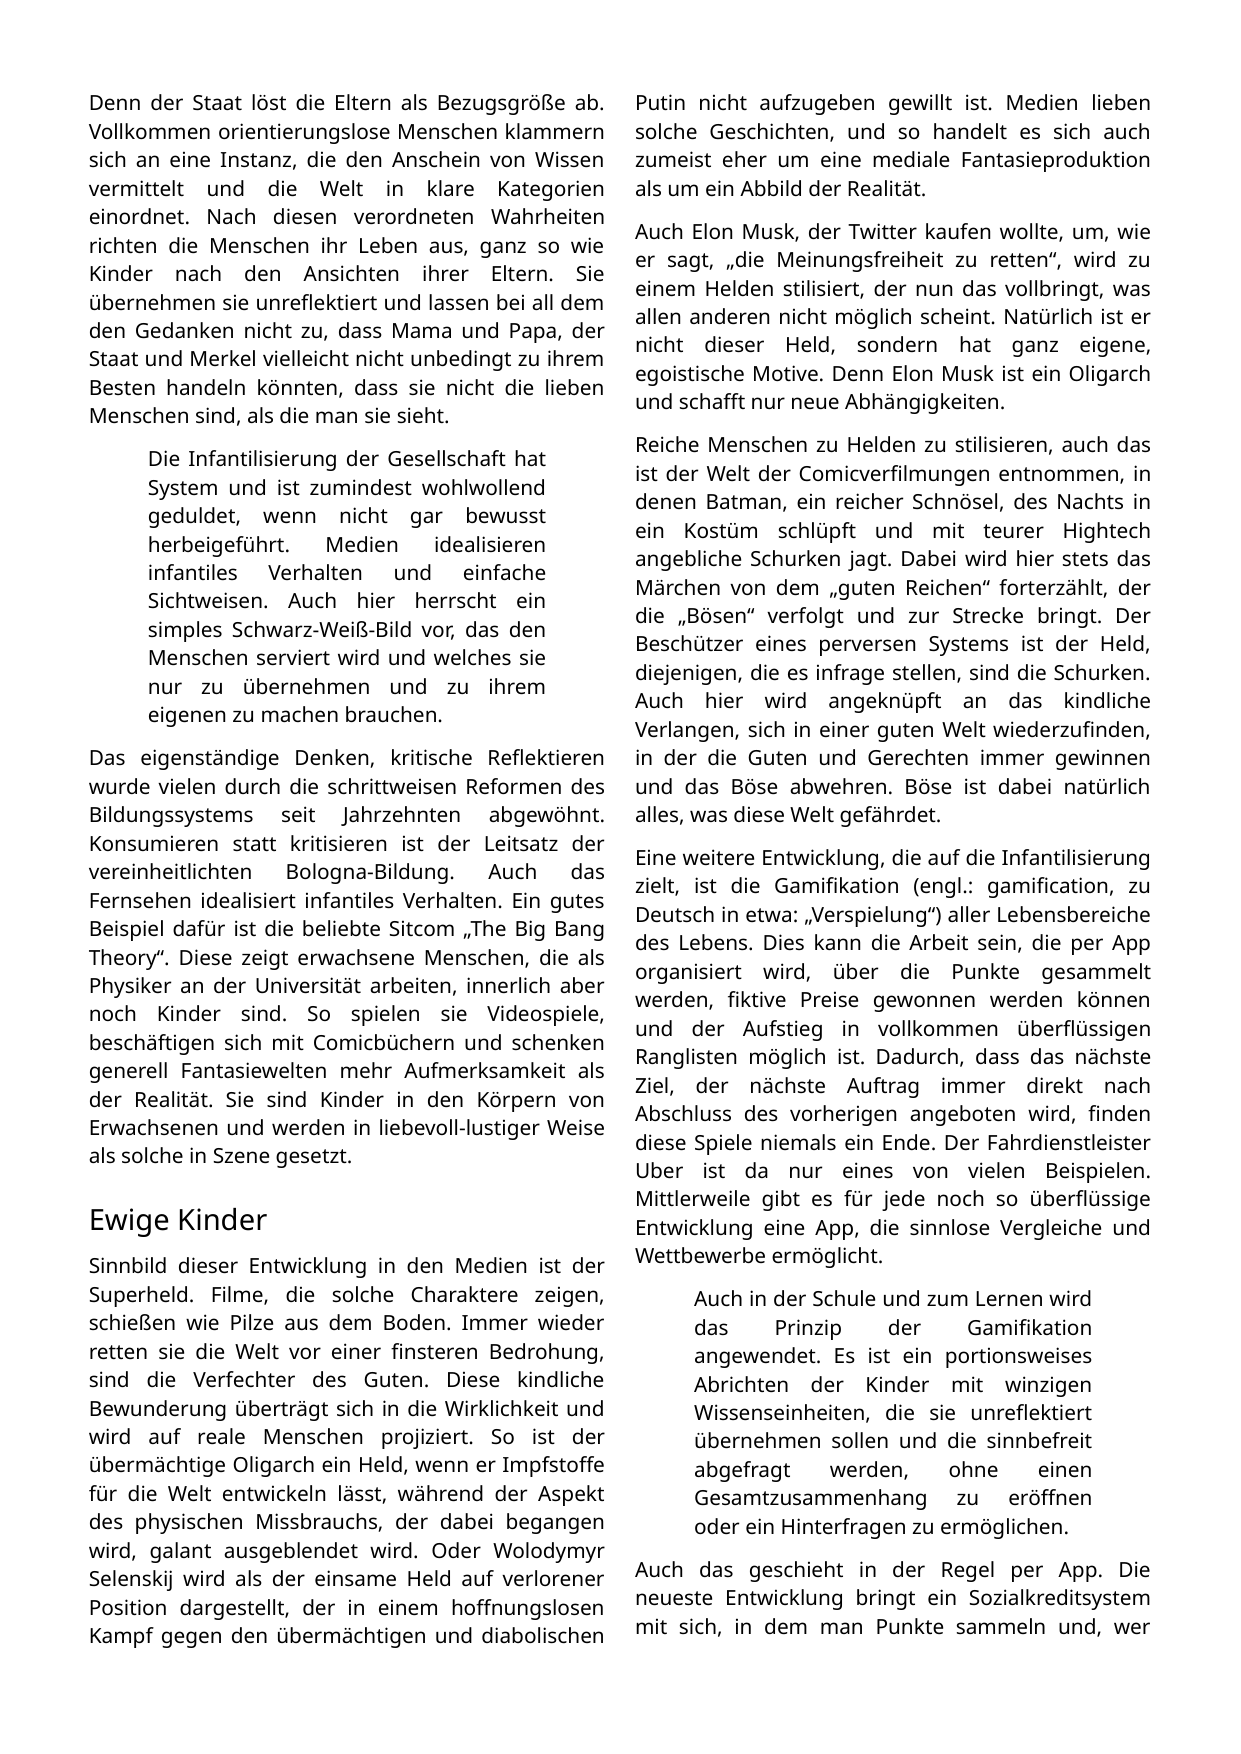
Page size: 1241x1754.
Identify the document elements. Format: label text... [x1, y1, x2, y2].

text Auch in der Schule und zum Lernen wird das Prinzip der Gamifikation angewendet. Es ist ein portionsweises Abrichten der Kinder mit winzigen Wissenseinheiten, die sie unreflektiert übernehmen sollen und die sinnbefreit abgefragt werden, ohne einen Gesamtzusammenhang zu eröffnen oder ein Hinterfragen zu ermöglichen. [694, 1284, 1093, 1540]
text Das eigenständige Denken, kritische Reflektieren wurde vielen durch die schrittweisen Reformen des Bildungssystems seit Jahrzehnten abgewöhnt. Konsumieren statt kritisieren ist der Leitsatz der vereinheitlichten Bologna-Bildung. Auch das Fernsehen idealisiert infantiles Verhalten. Ein gutes Beispiel dafür ist die beliebte Sitcom „The Big Bang Theory“. Diese zeigt erwachsene Menschen, die als Physiker an der Universität arbeiten, innerlich aber noch Kinder sind. So spielen sie Videospiele, beschäftigen sich mit Comicbüchern und schenken generell Fantasiewelten mehr Aufmerksamkeit als der Realität. Sie sind Kinder in den Körpern von Erwachsenen und werden in liebevoll-lustiger Weise als solche in Szene gesetzt. [88, 743, 605, 1170]
subtitle Ewige Kinder [88, 1199, 605, 1239]
text Auch das geschieht in der Regel per App. Die neueste Entwicklung bringt ein Sozialkreditsystem mit sich, in dem man Punkte sammeln und, wer [635, 1555, 1152, 1640]
text Sinnbild dieser Entwicklung in den Medien ist der Superheld. Filme, die solche Charaktere zeigen, schießen wie Pilze aus dem Boden. Immer wieder retten sie die Welt vor einer finsteren Bedrohung, sind die Verfechter des Guten. Diese kindliche Bewunderung überträgt sich in die Wirklichkeit und wird auf reale Menschen projiziert. So ist der übermächtige Oligarch ein Held, wenn er Impfstoffe für die Welt entwickeln lässt, während der Aspekt des physischen Missbrauchs, der dabei begangen wird, galant ausgeblendet wird. Oder Wolodymyr Selenskij wird als der einsame Held auf verlorener Position dargestellt, der in einem hoffnungslosen Kampf gegen den übermächtigen und diabolischen [88, 1251, 605, 1649]
text Putin nicht aufzugeben gewillt ist. Medien lieben solche Geschichten, und so handelt es sich auch zumeist eher um eine mediale Fantasieproduktion als um ein Abbild der Realität. [635, 88, 1152, 202]
text Reiche Menschen zu Helden zu stilisieren, auch das ist der Welt der Comicverfilmungen entnommen, in denen Batman, ein reicher Schnösel, des Nachts in ein Kostüm schlüpft und mit teurer Hightech angebliche Schurken jagt. Dabei wird hier stets das Märchen von dem „guten Reichen“ forterzählt, der die „Bösen“ verfolgt und zur Strecke bringt. Der Beschützer eines perversen Systems ist der Held, diejenigen, die es infrage stellen, sind die Schurken. Auch hier wird angeknüpft an das kindliche Verlangen, sich in einer guten Welt wiederzufinden, in der die Guten und Gerechten immer gewinnen und das Böse abwehren. Böse ist dabei natürlich alles, was diese Welt gefährdet. [635, 431, 1152, 829]
text Denn der Staat löst die Eltern als Bezugsgröße ab. Vollkommen orientierungslose Menschen klammern sich an eine Instanz, die den Anschein von Wissen vermittelt und die Welt in klare Kategorien einordnet. Nach diesen verordneten Wahrheiten richten die Menschen ihr Leben aus, ganz so wie Kinder nach den Ansichten ihrer Eltern. Sie übernehmen sie unreflektiert und lassen bei all dem den Gedanken nicht zu, dass Mama und Papa, der Staat und Merkel vielleicht nicht unbedingt zu ihrem Besten handeln könnten, dass sie nicht die lieben Menschen sind, als die man sie sieht. [88, 88, 605, 430]
text Eine weitere Entwicklung, die auf die Infantilisierung zielt, ist die Gamifikation (engl.: gamification, zu Deutsch in etwa: „Verspielung“) aller Lebensbereiche des Lebens. Dies kann die Arbeit sein, die per App organisiert wird, über die Punkte gesammelt werden, fiktive Preise gewonnen werden können und der Aufstieg in vollkommen überflüssigen Ranglisten möglich ist. Dadurch, dass das nächste Ziel, der nächste Auftrag immer direkt nach Abschluss des vorherigen angeboten wird, finden diese Spiele niemals ein Ende. Der Fahrdienstleister Uber ist da nur eines von vielen Beispielen. Mittlerweile gibt es für jede noch so überflüssige Entwicklung eine App, die sinnlose Vergleiche und Wettbewerbe ermöglicht. [635, 843, 1152, 1270]
text Auch Elon Musk, der Twitter kaufen wollte, um, wie er sagt, „die Meinungsfreiheit zu retten“, wird zu einem Helden stilisiert, der nun das vollbringt, was allen anderen nicht möglich scheint. Natürlich ist er nicht dieser Held, sondern hat ganz eigene, egoistische Motive. Denn Elon Musk ist ein Oligarch und schafft nur neue Abhängigkeiten. [635, 217, 1152, 416]
text Die Infantilisierung der Gesellschaft hat System und ist zumindest wohlwollend geduldet, wenn nicht gar bewusst herbeigeführt. Medien idealisieren infantiles Verhalten und einfache Sichtweisen. Auch hier herrscht ein simples Schwarz-Weiß-Bild vor, das den Menschen serviert wird und welches sie nur zu übernehmen und zu ihrem eigenen zu machen brauchen. [148, 444, 546, 729]
